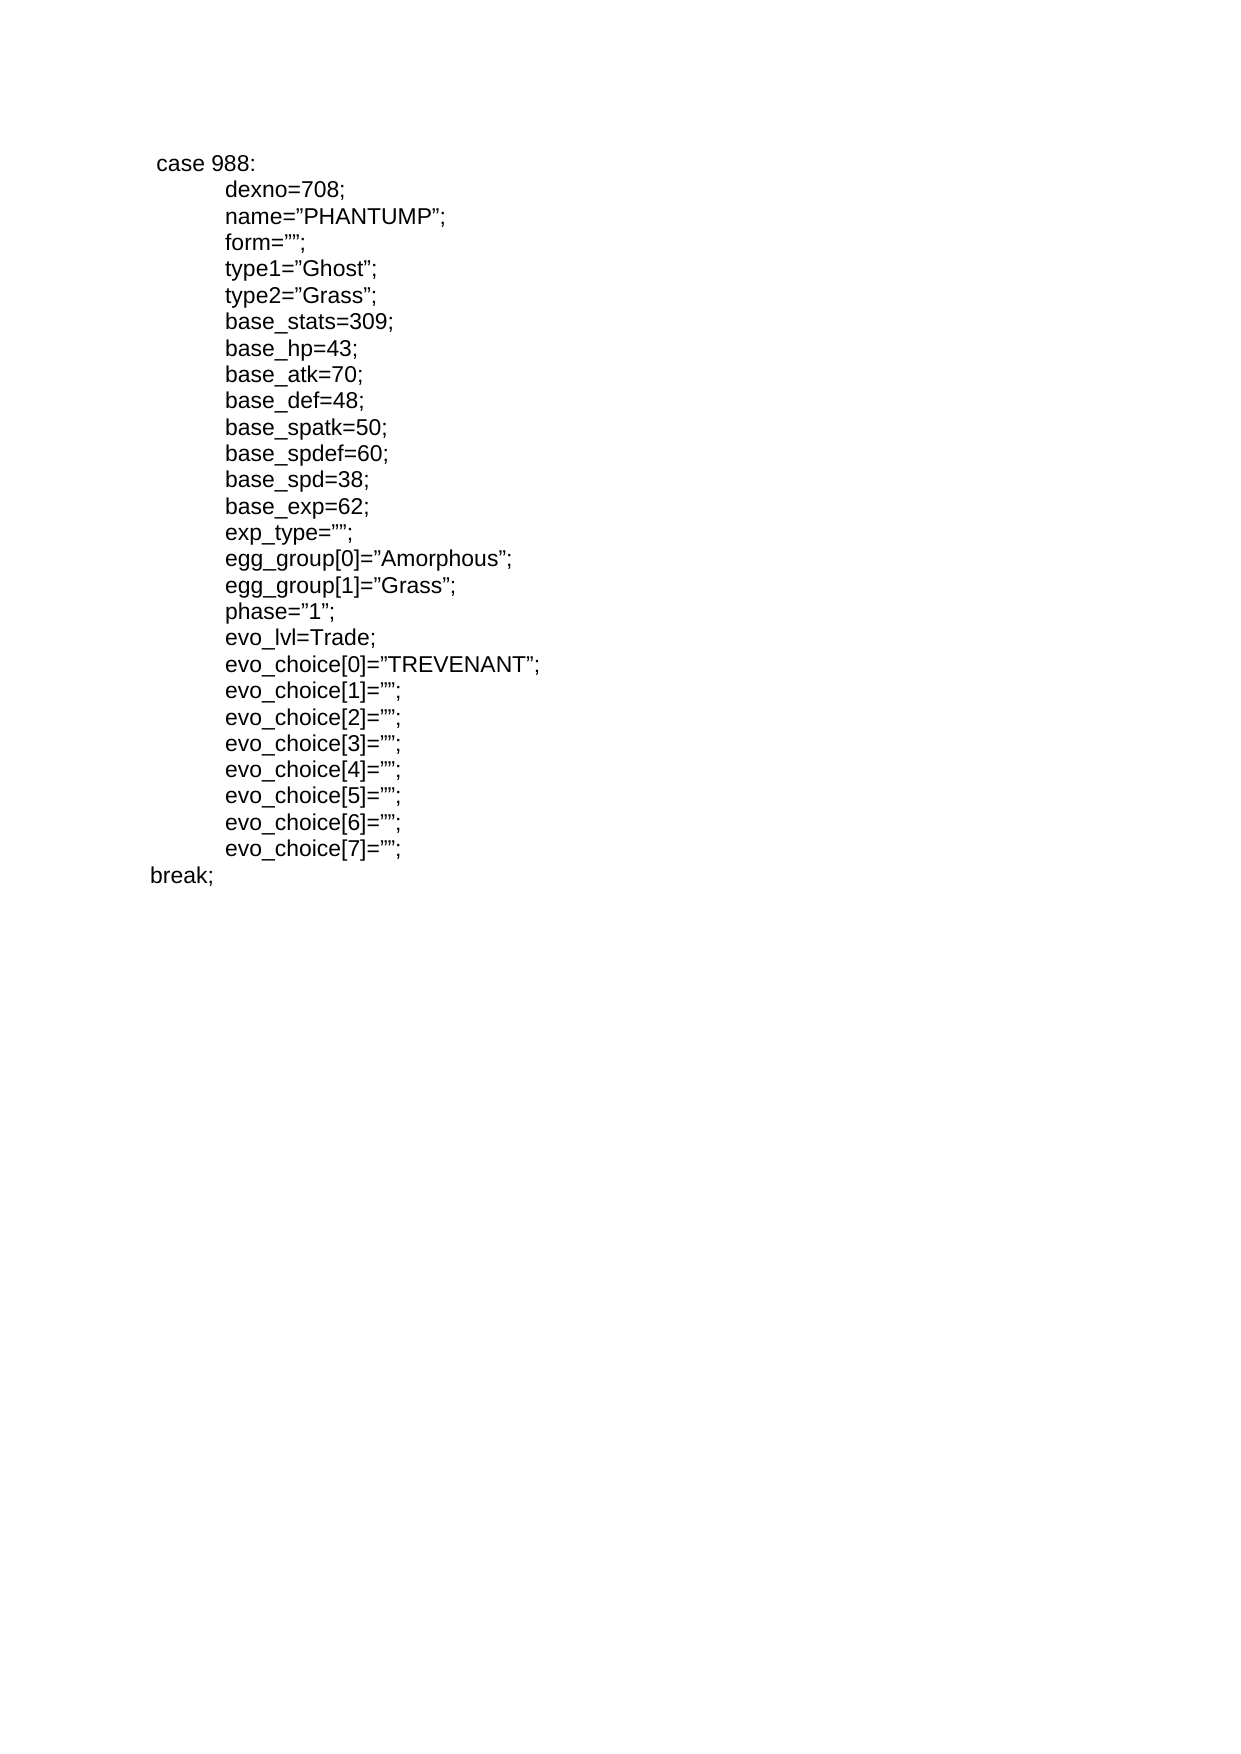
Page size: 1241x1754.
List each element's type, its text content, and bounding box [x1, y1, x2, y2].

text evo_choice[7]=””; [150, 835, 1090, 862]
text case 988: [150, 150, 1090, 176]
text evo_choice[5]=””; [150, 782, 1090, 809]
text evo_choice[3]=””; [150, 730, 1090, 756]
text base_exp=62; [150, 493, 1090, 519]
text base_hp=43; [150, 334, 1090, 361]
text evo_choice[0]=”TREVENANT”; [150, 651, 1090, 677]
text name=”PHANTUMP”; [150, 203, 1090, 229]
text evo_choice[1]=””; [150, 677, 1090, 703]
text form=””; [150, 229, 1090, 255]
text phase=”1”; [150, 598, 1090, 624]
text type2=”Grass”; [150, 282, 1090, 308]
text exp_type=””; [150, 519, 1090, 545]
text egg_group[0]=”Amorphous”; [150, 545, 1090, 572]
text dexno=708; [150, 176, 1090, 203]
text evo_choice[4]=””; [150, 756, 1090, 782]
text base_spd=38; [150, 466, 1090, 493]
text base_def=48; [150, 387, 1090, 413]
text evo_choice[2]=””; [150, 703, 1090, 730]
text base_stats=309; [150, 308, 1090, 334]
text evo_lvl=Trade; [150, 624, 1090, 651]
text egg_group[1]=”Grass”; [150, 572, 1090, 598]
text evo_choice[6]=””; [150, 809, 1090, 835]
text break; [150, 862, 1090, 888]
text base_atk=70; [150, 361, 1090, 387]
text base_spdef=60; [150, 440, 1090, 466]
text type1=”Ghost”; [150, 255, 1090, 282]
text base_spatk=50; [150, 413, 1090, 440]
